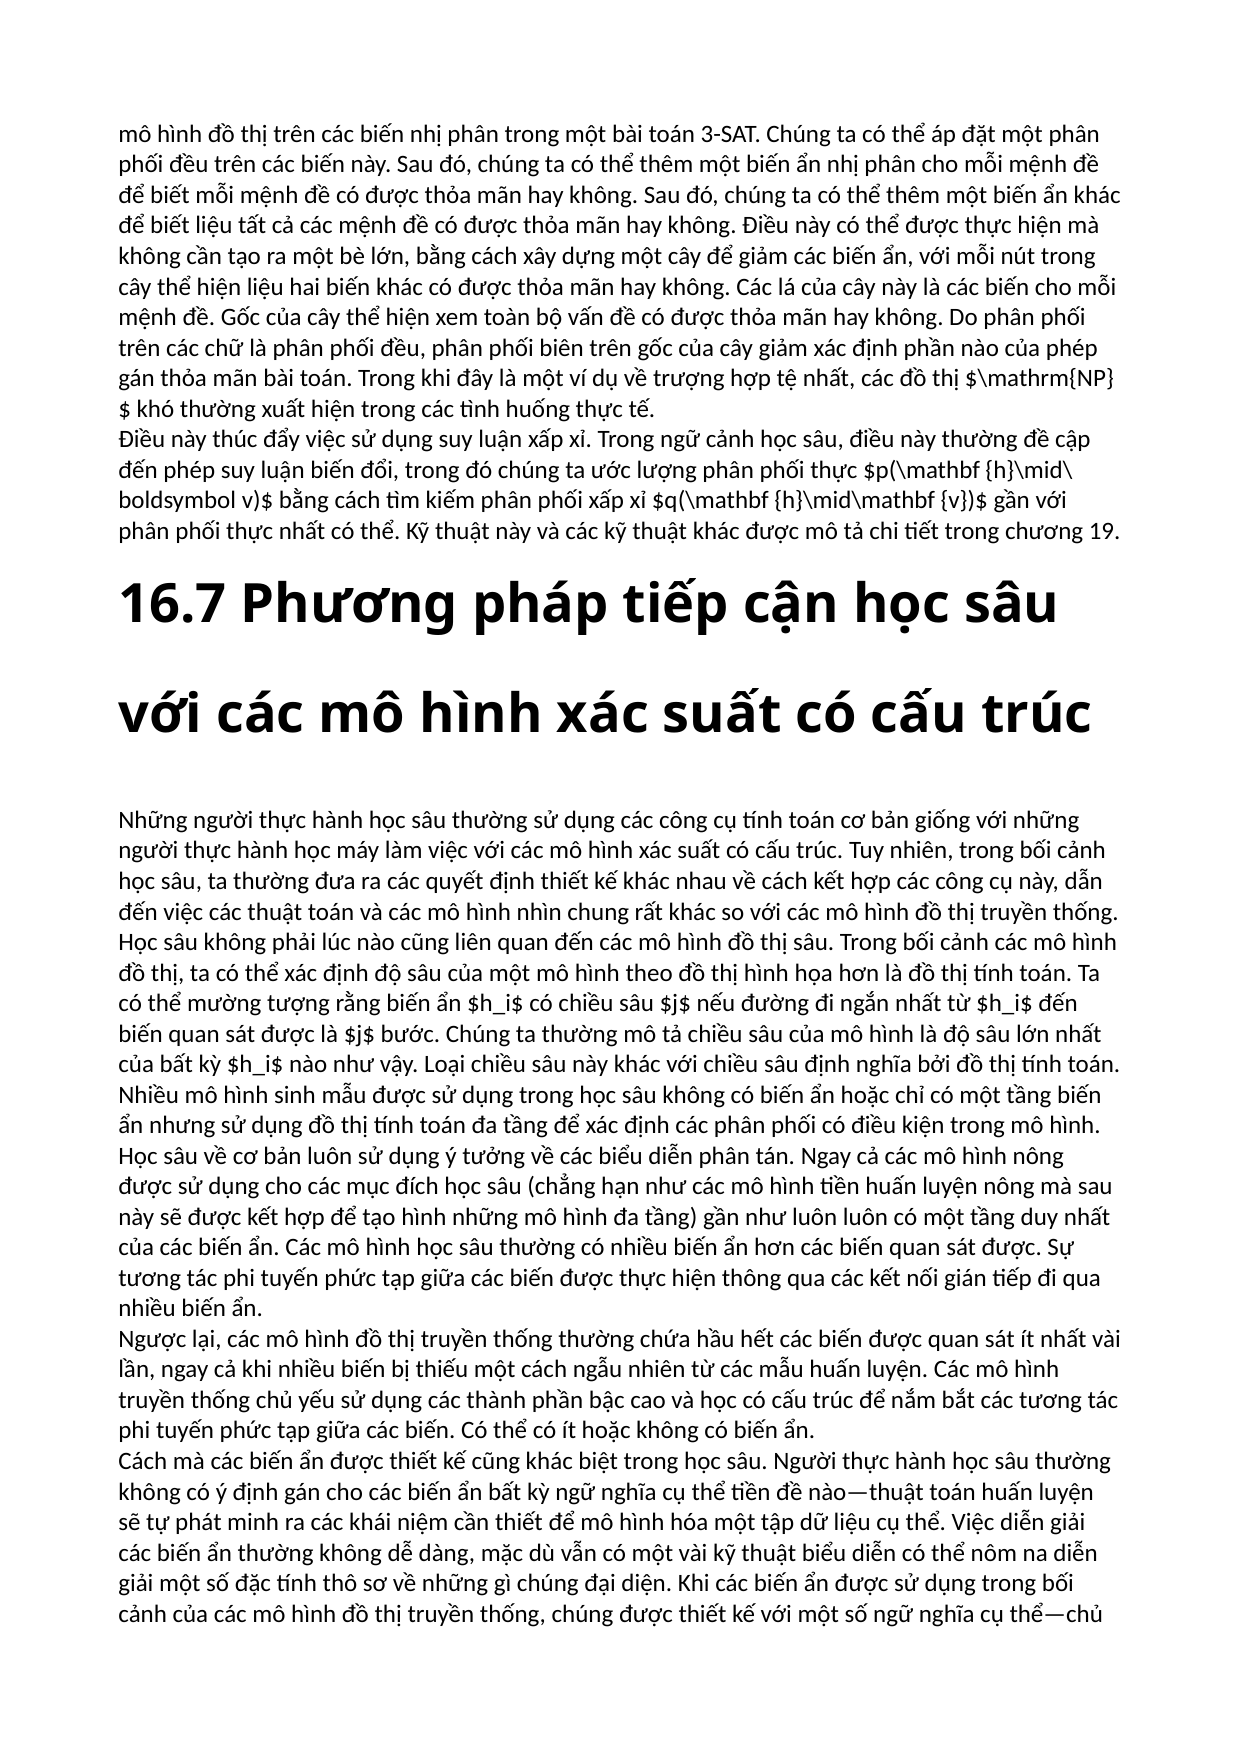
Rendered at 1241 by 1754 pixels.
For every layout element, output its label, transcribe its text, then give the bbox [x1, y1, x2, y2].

text Điều này thúc đẩy việc sử dụng suy luận xấp xỉ. Trong ngữ cảnh học sâu, điều này thường đề cập đến phép suy luận biến đổi, trong đó chúng ta ước lượng phân phối thực $p(\mathbf {h}\mid\boldsymbol v)$ bằng cách tìm kiếm phân phối xấp xỉ $q(\mathbf {h}\mid\mathbf {v})$ gần với phân phối thực nhất có thể. Kỹ thuật này và các kỹ thuật khác được mô tả chi tiết trong chương 19. [118, 423, 1122, 545]
text Ngược lại, các mô hình đồ thị truyền thống thường chứa hầu hết các biến được quan sát ít nhất vài lần, ngay cả khi nhiều biến bị thiếu một cách ngẫu nhiên từ các mẫu huấn luyện. Các mô hình truyền thống chủ yếu sử dụng các thành phần bậc cao và học có cấu trúc để nắm bắt các tương tác phi tuyến phức tạp giữa các biến. Có thể có ít hoặc không có biến ẩn. [118, 1323, 1122, 1445]
subtitle 16.7 Phương pháp tiếp cận học sâu với các mô hình xác suất có cấu trúc [118, 564, 1122, 748]
text Những người thực hành học sâu thường sử dụng các công cụ tính toán cơ bản giống với những người thực hành học máy làm việc với các mô hình xác suất có cấu trúc. Tuy nhiên, trong bối cảnh học sâu, ta thường đưa ra các quyết định thiết kế khác nhau về cách kết hợp các công cụ này, dẫn đến việc các thuật toán và các mô hình nhìn chung rất khác so với các mô hình đồ thị truyền thống. [118, 804, 1122, 926]
text Cách mà các biến ẩn được thiết kế cũng khác biệt trong học sâu. Người thực hành học sâu thường không có ý định gán cho các biến ẩn bất kỳ ngữ nghĩa cụ thể tiền đề nào—thuật toán huấn luyện sẽ tự phát minh ra các khái niệm cần thiết để mô hình hóa một tập dữ liệu cụ thể. Việc diễn giải các biến ẩn thường không dễ dàng, mặc dù vẫn có một vài kỹ thuật biểu diễn có thể nôm na diễn giải một số đặc tính thô sơ về những gì chúng đại diện. Khi các biến ẩn được sử dụng trong bối cảnh của các mô hình đồ thị truyền thống, chúng được thiết kế với một số ngữ nghĩa cụ thể—chủ [118, 1445, 1122, 1628]
text mô hình đồ thị trên các biến nhị phân trong một bài toán 3-SAT. Chúng ta có thể áp đặt một phân phối đều trên các biến này. Sau đó, chúng ta có thể thêm một biến ẩn nhị phân cho mỗi mệnh đề để biết mỗi mệnh đề có được thỏa mãn hay không. Sau đó, chúng ta có thể thêm một biến ẩn khác để biết liệu tất cả các mệnh đề có được thỏa mãn hay không. Điều này có thể được thực hiện mà không cần tạo ra một bè lớn, bằng cách xây dựng một cây để giảm các biến ẩn, với mỗi nút trong cây thể hiện liệu hai biến khác có được thỏa mãn hay không. Các lá của cây này là các biến cho mỗi mệnh đề. Gốc của cây thể hiện xem toàn bộ vấn đề có được thỏa mãn hay không. Do phân phối trên các chữ là phân phối đều, phân phối biên trên gốc của cây giảm xác định phần nào của phép gán thỏa mãn bài toán. Trong khi đây là một ví dụ về trượng hợp tệ nhất, các đồ thị $\mathrm{NP}$ khó thường xuất hiện trong các tình huống thực tế. [118, 118, 1122, 423]
text Học sâu không phải lúc nào cũng liên quan đến các mô hình đồ thị sâu. Trong bối cảnh các mô hình đồ thị, ta có thể xác định độ sâu của một mô hình theo đồ thị hình họa hơn là đồ thị tính toán. Ta có thể mường tượng rằng biến ẩn $h_i$ có chiều sâu $j$ nếu đường đi ngắn nhất từ $h_i$ đến biến quan sát được là $j$ bước. Chúng ta thường mô tả chiều sâu của mô hình là độ sâu lớn nhất của bất kỳ $h_i$ nào như vậy. Loại chiều sâu này khác với chiều sâu định nghĩa bởi đồ thị tính toán. Nhiều mô hình sinh mẫu được sử dụng trong học sâu không có biến ẩn hoặc chỉ có một tầng biến ẩn nhưng sử dụng đồ thị tính toán đa tầng để xác định các phân phối có điều kiện trong mô hình. [118, 926, 1122, 1140]
text Học sâu về cơ bản luôn sử dụng ý tưởng về các biểu diễn phân tán. Ngay cả các mô hình nông được sử dụng cho các mục đích học sâu (chẳng hạn như các mô hình tiền huấn luyện nông mà sau này sẽ được kết hợp để tạo hình những mô hình đa tầng) gần như luôn luôn có một tầng duy nhất của các biến ẩn. Các mô hình học sâu thường có nhiều biến ẩn hơn các biến quan sát được. Sự tương tác phi tuyến phức tạp giữa các biến được thực hiện thông qua các kết nối gián tiếp đi qua nhiều biến ẩn. [118, 1140, 1122, 1323]
